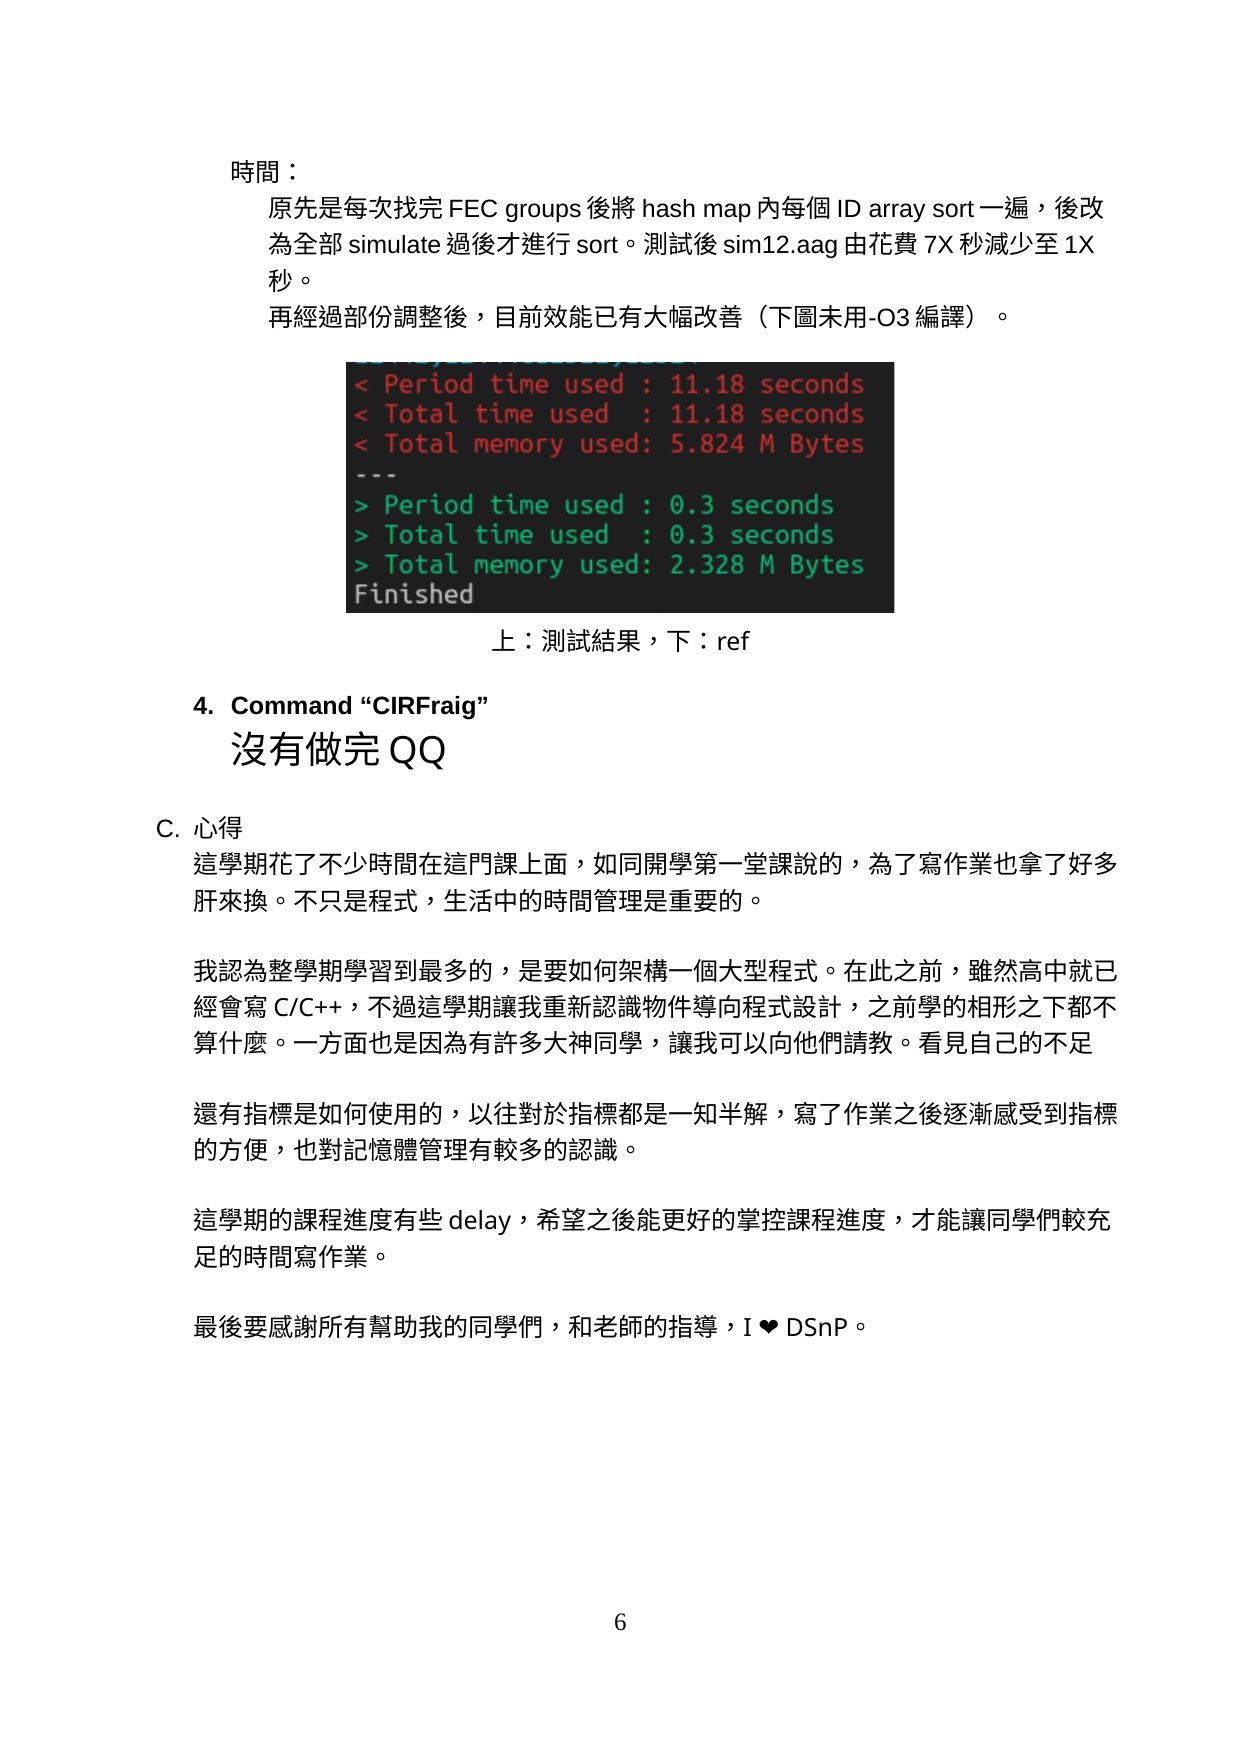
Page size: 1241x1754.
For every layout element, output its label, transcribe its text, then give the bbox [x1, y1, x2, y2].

picture [346, 362, 895, 613]
list 這學期的課程進度有些delay，希望之後能更好的掌控課程進度，才能讓同學們較充足的時間寫作業。 [156, 1201, 1122, 1273]
list 最後要感謝所有幫助我的同學們，和老師的指導，I ❤ DSnP。 [156, 1307, 1122, 1343]
list 沒有做完QQ [193, 720, 1122, 774]
text 上：測試結果，下：ref [118, 621, 1122, 657]
list 再經過部份調整後，目前效能已有大幅改善（下圖未用-O3編譯）。 [231, 297, 1122, 333]
list 我認為整學期學習到最多的，是要如何架構一個大型程式。在此之前，雖然高中就已經會寫C/C++，不過這學期讓我重新認識物件導向程式設計，之前學的相形之下都不算什麼。一方面也是因為有許多大神同學，讓我可以向他們請教。看見自己的不足 [156, 951, 1122, 1060]
list 時間： [193, 152, 1122, 188]
list 這學期花了不少時間在這門課上面，如同開學第一堂課說的，為了寫作業也拿了好多肝來換。不只是程式，生活中的時間管理是重要的。 [156, 845, 1122, 917]
list 原先是每次找完FEC groups後將hash map內每個ID array sort一遍，後改為全部simulate過後才進行sort。測試後sim12.aag由花費7X秒減少至1X秒。 [231, 188, 1122, 297]
list Command “CIRFraig” [193, 691, 1122, 720]
list 心得 [156, 808, 1122, 845]
list 還有指標是如何使用的，以往對於指標都是一知半解，寫了作業之後逐漸感受到指標的方便，也對記憶體管理有較多的認識。 [156, 1094, 1122, 1167]
